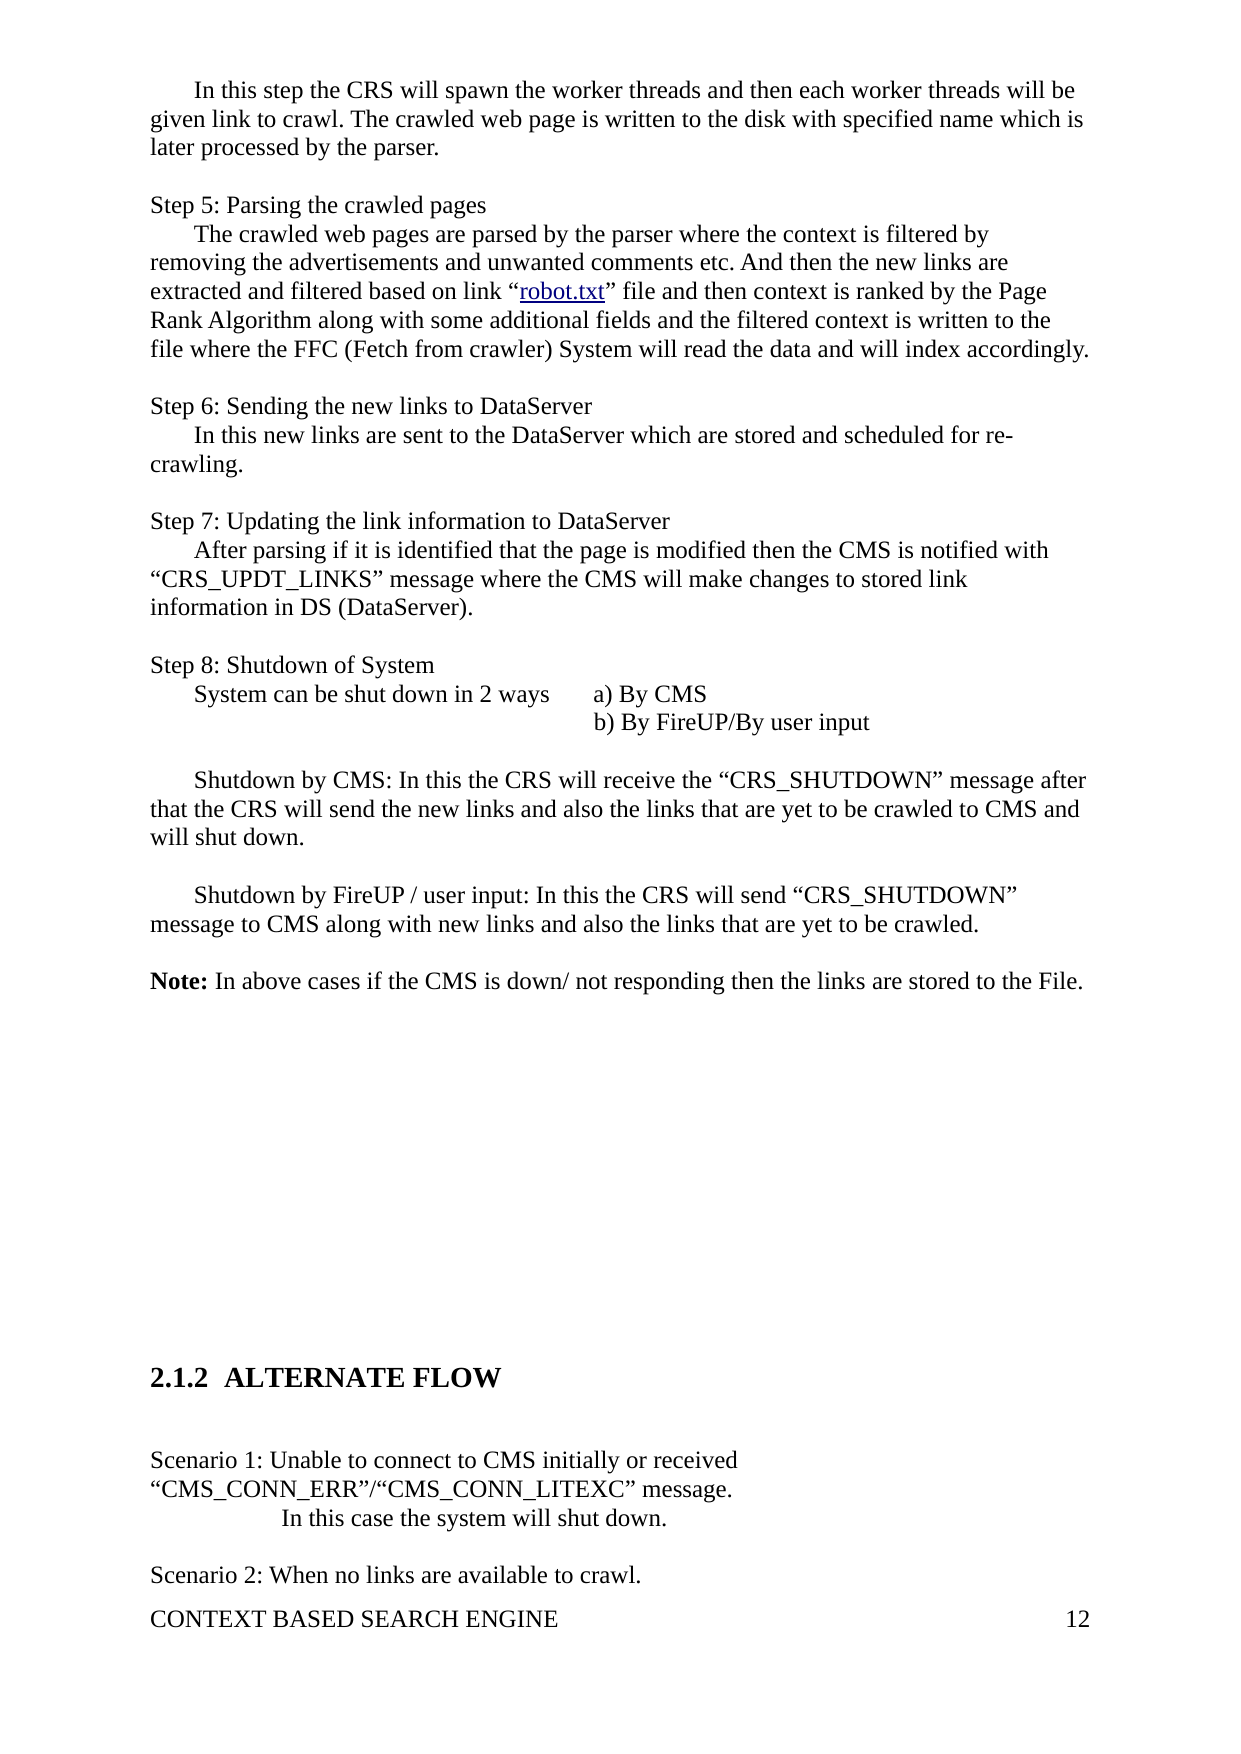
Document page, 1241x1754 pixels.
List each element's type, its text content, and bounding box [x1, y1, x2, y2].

text Step 8: Shutdown of System [150, 650, 1090, 679]
text After parsing if it is identified that the page is modified then the CMS is notified with “CRS_UPDT_LINKS” message where the CMS will make changes to stored link information in DS (DataServer). [150, 535, 1090, 621]
text Note: In above cases if the CMS is down/ not responding then the links are stored to the File. [150, 966, 1090, 995]
text In this new links are sent to the DataServer which are stored and scheduled for re-crawling. [150, 420, 1090, 477]
text Shutdown by FireUP / user input: In this the CRS will send “CRS_SHUTDOWN” message to CMS along with new links and also the links that are yet to be crawled. [150, 880, 1090, 937]
text Scenario 2: When no links are available to crawl. [150, 1560, 1090, 1589]
text Step 6: Sending the new links to DataServer [150, 391, 1090, 420]
text b) By FireUP/By user input [544, 707, 1090, 736]
text Shutdown by CMS: In this the CRS will receive the “CRS_SHUTDOWN” message after that the CRS will send the new links and also the links that are yet to be crawled to CMS and will shut down. [150, 765, 1090, 851]
subtitle 2.1.2 ALTERNATE FLOW [150, 1361, 1090, 1394]
text In this case the system will shut down. [237, 1503, 1090, 1532]
text In this step the CRS will spawn the worker threads and then each worker threads will be given link to crawl. The crawled web page is written to the disk with specified name which is later processed by the parser. [150, 75, 1090, 161]
text System can be shut down in 2 ways a) By CMS [150, 679, 1090, 707]
text Scenario 1: Unable to connect to CMS initially or received “CMS_CONN_ERR”/“CMS_CONN_LITEXC” message. [150, 1445, 1090, 1503]
text Step 7: Updating the link information to DataServer [150, 506, 1090, 535]
text Step 5: Parsing the crawled pages [150, 190, 1090, 219]
text The crawled web pages are parsed by the parser where the context is filtered by removing the advertisements and unwanted comments etc. And then the new links are extracted and filtered based on link “robot.txt” file and then context is ranked by the Page Rank Algorithm along with some additional fields and the filtered context is written to the file where the FFC (Fetch from crawler) System will read the data and will index accordingly. [150, 219, 1090, 362]
